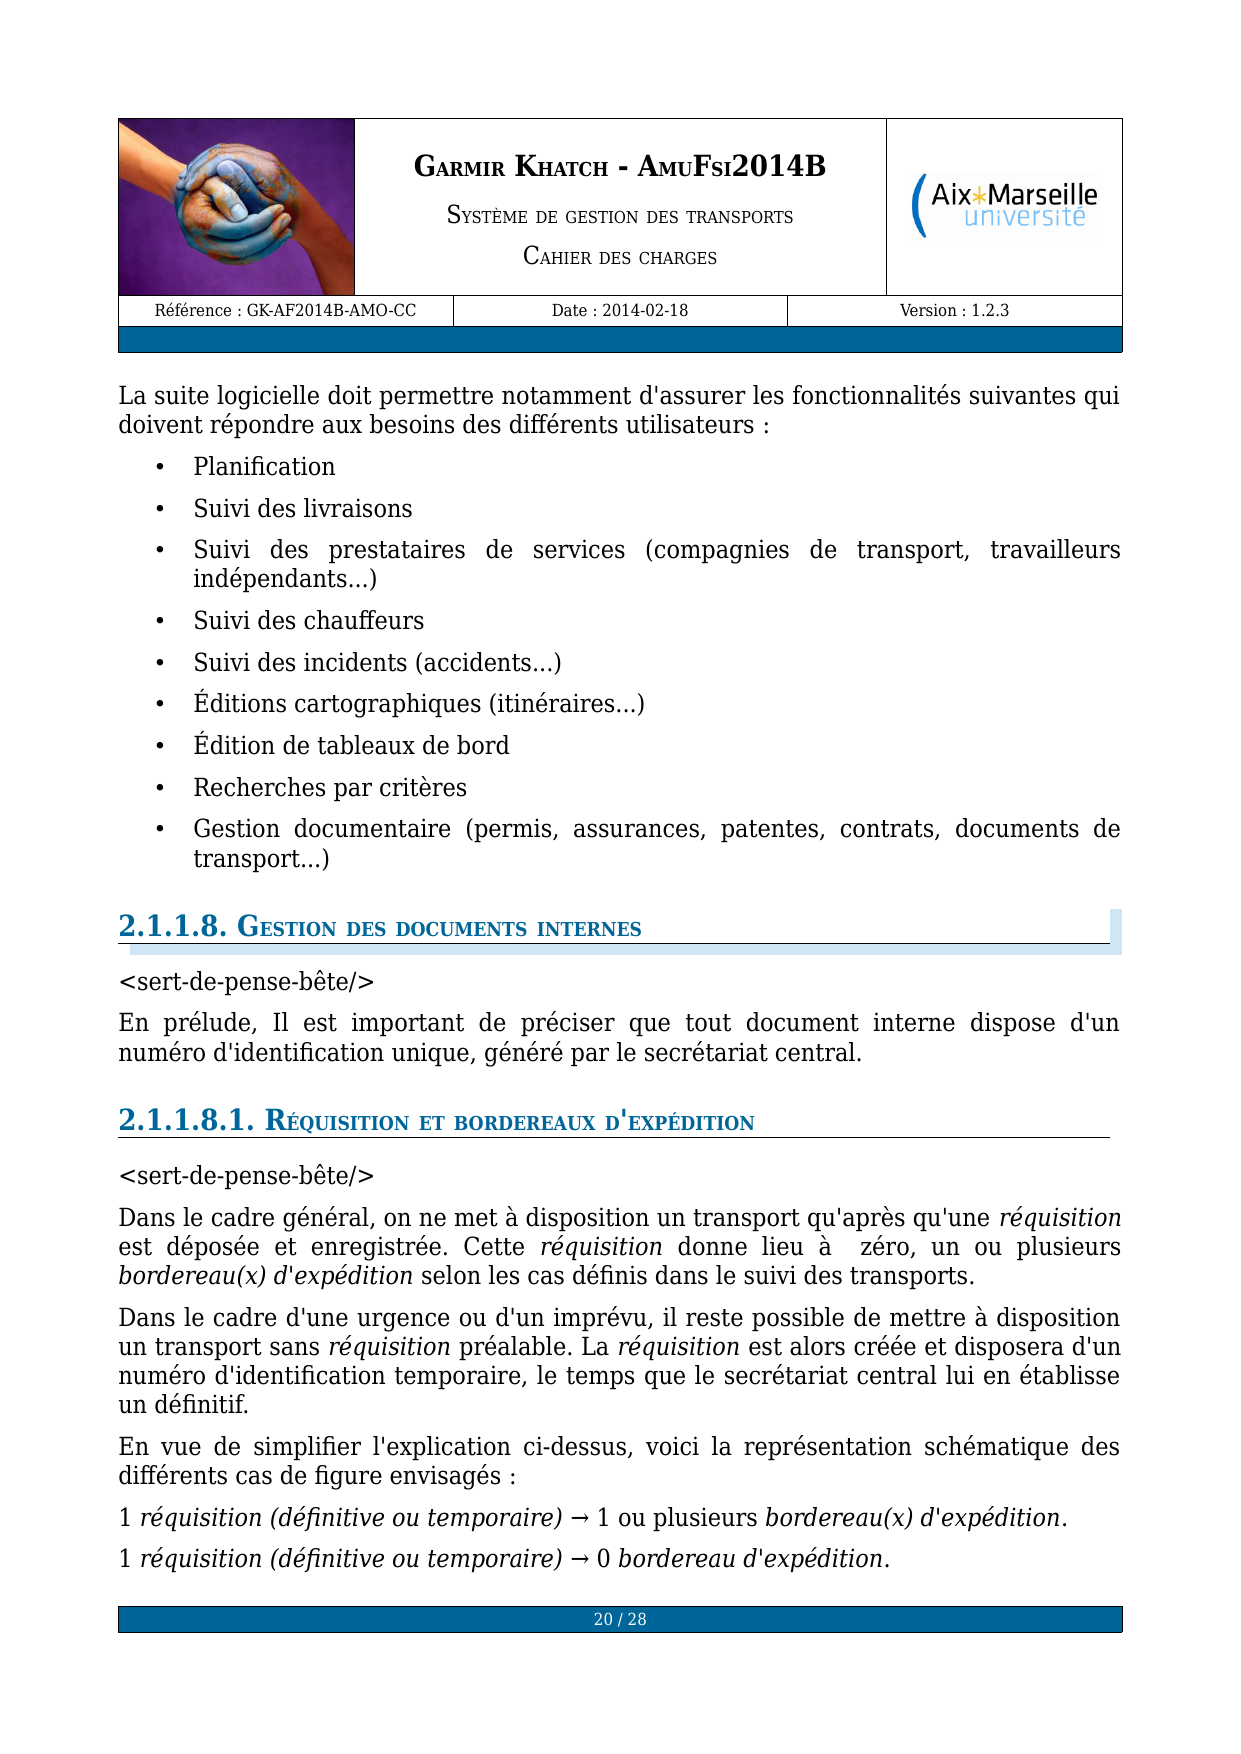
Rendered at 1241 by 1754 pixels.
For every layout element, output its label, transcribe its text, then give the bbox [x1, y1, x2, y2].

text En prélude, Il est important de préciser que tout document interne dispose d'un numéro d'identification unique, généré par le secrétariat central. [118, 1009, 1122, 1067]
list Recherches par critères [156, 773, 1122, 802]
list Suivi des chauffeurs [156, 606, 1122, 635]
subtitle Réquisition et bordereaux d'expédition [118, 1103, 1110, 1137]
list Suivi des prestataires de services (compagnies de transport, travailleurs indépendants...) [156, 535, 1122, 594]
list Gestion documentaire (permis, assurances, patentes, contrats, documents de transport...) [156, 814, 1122, 873]
list Suivi des livraisons [156, 494, 1122, 523]
list Suivi des incidents (accidents...) [156, 648, 1122, 677]
list Planification [156, 452, 1122, 481]
text <sert-de-pense-bête/> [118, 967, 1122, 996]
list Éditions cartographiques (itinéraires...) [156, 689, 1122, 719]
list Édition de tableaux de bord [156, 731, 1122, 760]
subtitle Gestion des documents internes [118, 909, 1110, 943]
text 1 réquisition (définitive ou temporaire) → 1 ou plusieurs bordereau(x) d'expédition. [118, 1503, 1122, 1532]
text En vue de simplifier l'explication ci-dessus, voici la représentation schématique des différents cas de figure envisagés : [118, 1432, 1122, 1490]
text La suite logicielle doit permettre notamment d'assurer les fonctionnalités suivantes qui doivent répondre aux besoins des différents utilisateurs : [118, 381, 1122, 439]
text 1 réquisition (définitive ou temporaire) → 0 bordereau d'expédition. [118, 1544, 1122, 1573]
picture [887, 126, 1122, 288]
text Dans le cadre d'une urgence ou d'un imprévu, il reste possible de mettre à disposition un transport sans réquisition préalable. La réquisition est alors créée et disposera d'un numéro d'identification temporaire, le temps que le secrétariat central lui en établisse un définitif. [118, 1303, 1122, 1419]
picture [119, 119, 354, 295]
text <sert-de-pense-bête/> [118, 1161, 1122, 1190]
text Dans le cadre général, on ne met à disposition un transport qu'après qu'une réquisition est déposée et enregistrée. Cette réquisition donne lieu à zéro, un ou plusieurs bordereau(x) d'expédition selon les cas définis dans le suivi des transports. [118, 1203, 1122, 1290]
